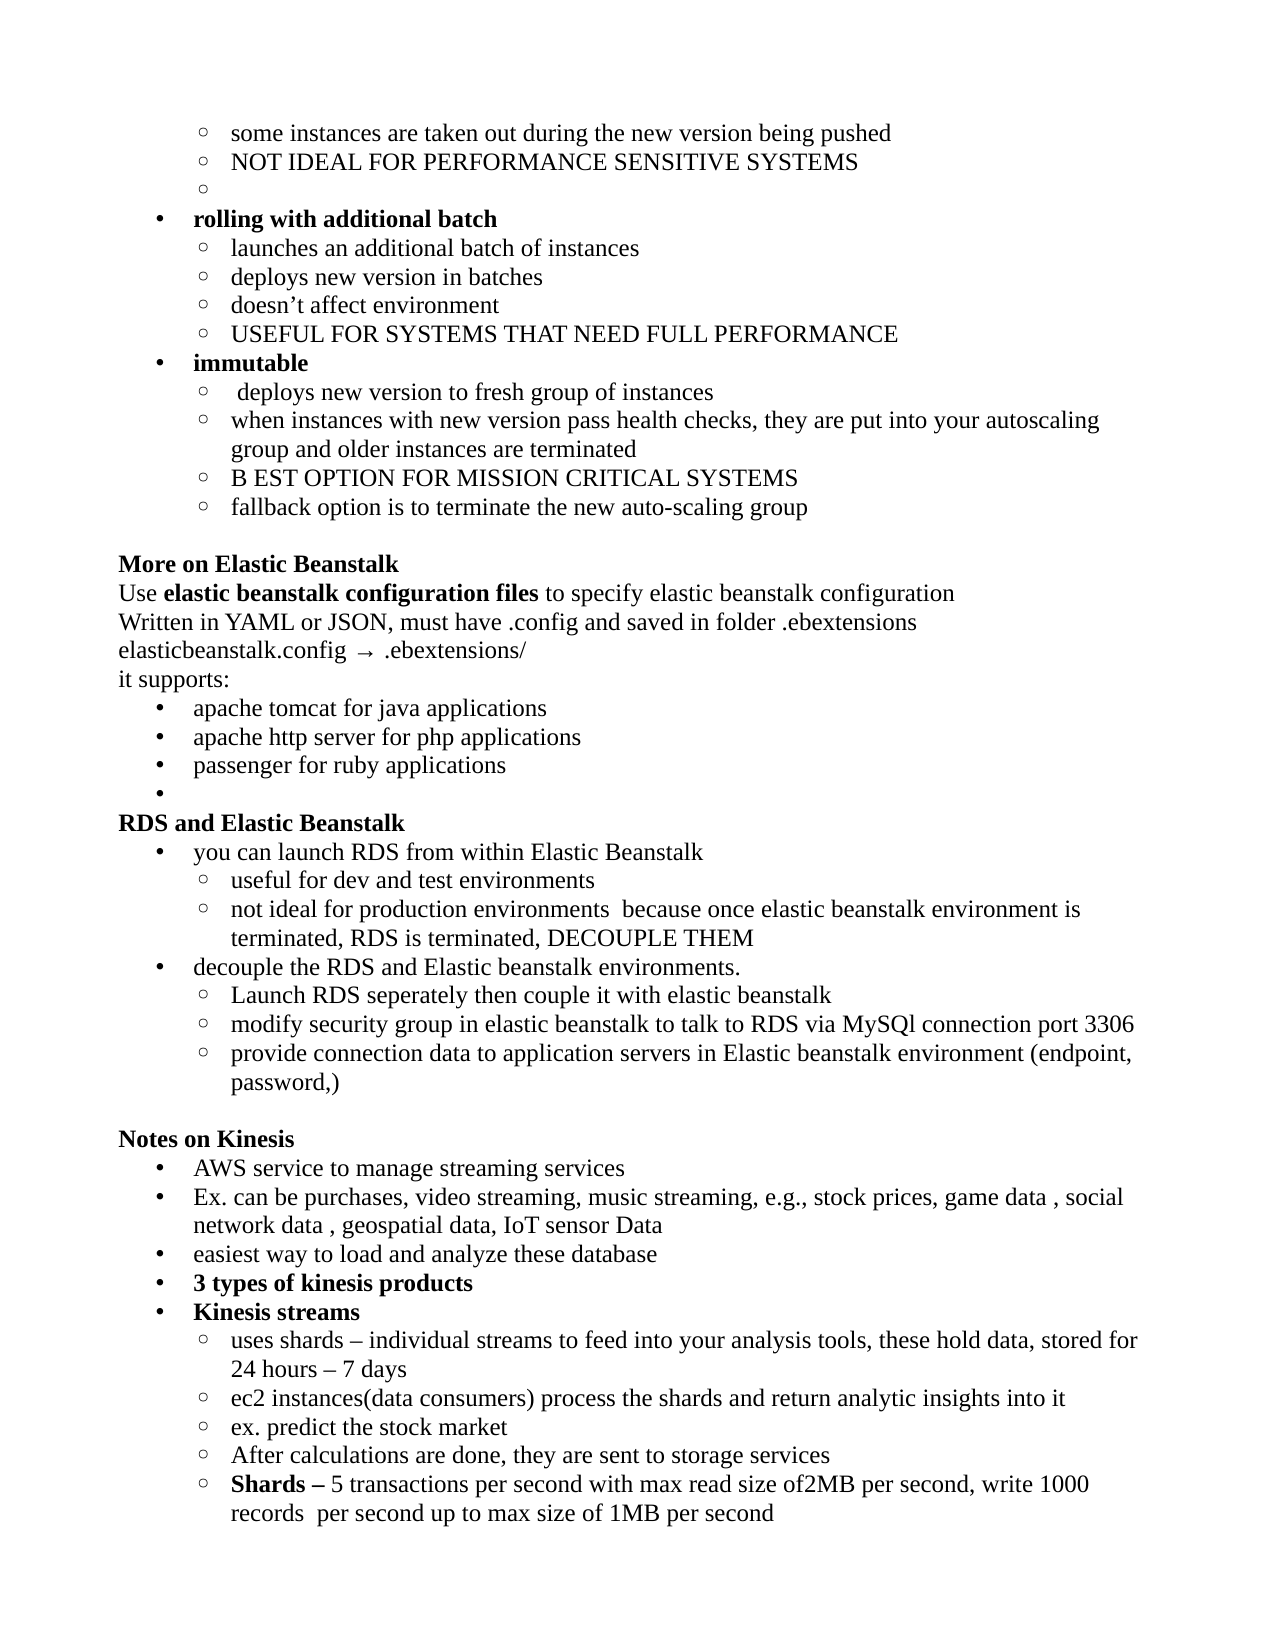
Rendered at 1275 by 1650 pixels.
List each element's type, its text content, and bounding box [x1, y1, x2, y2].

text More on Elastic Beanstalk [118, 549, 1157, 578]
list fallback option is to terminate the new auto-scaling group [193, 492, 1157, 521]
list easiest way to load and analyze these database [156, 1239, 1157, 1268]
list deploys new version to fresh group of instances [193, 377, 1157, 406]
list apache http server for php applications [156, 722, 1157, 751]
list provide connection data to application servers in Elastic beanstalk environment (endpoint, password,) [193, 1038, 1157, 1096]
list not ideal for production environments because once elastic beanstalk environment is terminated, RDS is terminated, DECOUPLE THEM [193, 894, 1157, 952]
list apache tomcat for java applications [156, 693, 1157, 722]
list launches an additional batch of instances [193, 233, 1157, 262]
text RDS and Elastic Beanstalk [118, 808, 1157, 837]
list B EST OPTION FOR MISSION CRITICAL SYSTEMS [193, 463, 1157, 492]
list deploys new version in batches [193, 262, 1157, 291]
list decouple the RDS and Elastic beanstalk environments. [156, 952, 1157, 981]
list After calculations are done, they are sent to storage services [193, 1441, 1157, 1469]
list 3 types of kinesis products [156, 1268, 1157, 1297]
list when instances with new version pass health checks, they are put into your autoscaling group and older instances are terminated [193, 406, 1157, 463]
list doesn’t affect environment [193, 291, 1157, 319]
text Notes on Kinesis [118, 1124, 1157, 1153]
list some instances are taken out during the new version being pushed [193, 118, 1157, 147]
list modify security group in elastic beanstalk to talk to RDS via MySQl connection port 3306 [193, 1009, 1157, 1038]
text Use elastic beanstalk configuration files to specify elastic beanstalk configuration [118, 578, 1157, 607]
list Kinesis streams [156, 1297, 1157, 1326]
list Shards – 5 transactions per second with max read size of2MB per second, write 1000 records per second up to max size of 1MB per second [193, 1469, 1157, 1527]
list Ex. can be purchases, video streaming, music streaming, e.g., stock prices, game data , social network data , geospatial data, IoT sensor Data [156, 1182, 1157, 1239]
text Written in YAML or JSON, must have .config and saved in folder .ebextensions [118, 607, 1157, 636]
list useful for dev and test environments [193, 866, 1157, 894]
list you can launch RDS from within Elastic Beanstalk [156, 837, 1157, 866]
text it supports: [118, 664, 1157, 693]
list passenger for ruby applications [156, 751, 1157, 779]
list USEFUL FOR SYSTEMS THAT NEED FULL PERFORMANCE [193, 319, 1157, 348]
text elasticbeanstalk.config → .ebextensions/ [118, 636, 1157, 664]
list ex. predict the stock market [193, 1412, 1157, 1441]
list NOT IDEAL FOR PERFORMANCE SENSITIVE SYSTEMS [193, 147, 1157, 176]
list immutable [156, 348, 1157, 377]
list rolling with additional batch [156, 204, 1157, 233]
list uses shards – individual streams to feed into your analysis tools, these hold data, stored for 24 hours – 7 days [193, 1326, 1157, 1383]
list Launch RDS seperately then couple it with elastic beanstalk [193, 981, 1157, 1009]
list ec2 instances(data consumers) process the shards and return analytic insights into it [193, 1383, 1157, 1412]
list AWS service to manage streaming services [156, 1153, 1157, 1182]
